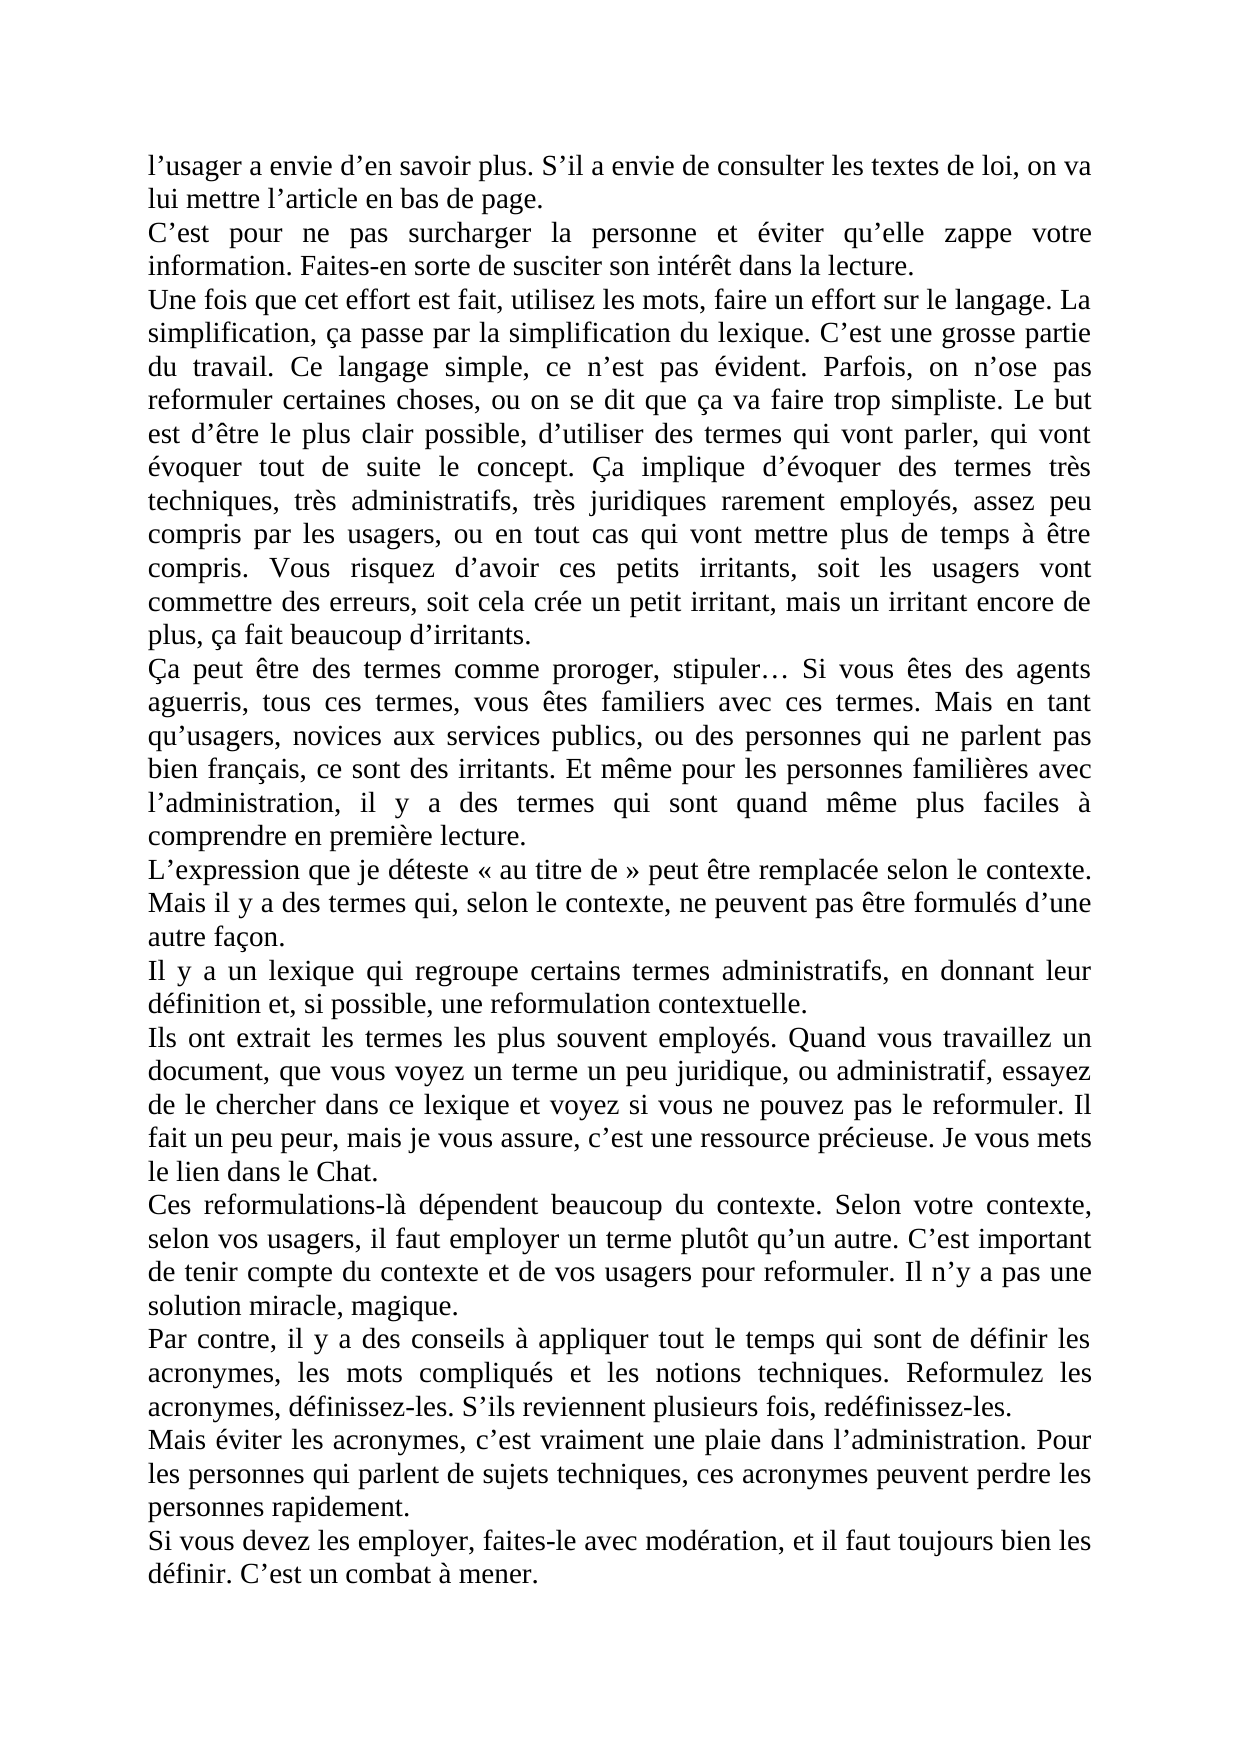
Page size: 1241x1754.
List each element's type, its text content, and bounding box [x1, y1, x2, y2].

text Par contre, il y a des conseils à appliquer tout le temps qui sont de définir les acronymes, les mots compliqués et les notions techniques. Reformulez les acronymes, définissez-les. S’ils reviennent plusieurs fois, redéfinissez-les. [148, 1322, 1093, 1422]
text C’est pour ne pas surcharger la personne et éviter qu’elle zappe votre information. Faites-en sorte de susciter son intérêt dans la lecture. [148, 215, 1093, 282]
text Une fois que cet effort est fait, utilisez les mots, faire un effort sur le langage. La simplification, ça passe par la simplification du lexique. C’est une grosse partie du travail. Ce langage simple, ce n’est pas évident. Parfois, on n’ose pas reformuler certaines choses, ou on se dit que ça va faire trop simpliste. Le but est d’être le plus clair possible, d’utiliser des termes qui vont parler, qui vont évoquer tout de suite le concept. Ça implique d’évoquer des termes très techniques, très administratifs, très juridiques rarement employés, assez peu compris par les usagers, ou en tout cas qui vont mettre plus de temps à être compris. Vous risquez d’avoir ces petits irritants, soit les usagers vont commettre des erreurs, soit cela crée un petit irritant, mais un irritant encore de plus, ça fait beaucoup d’irritants. [148, 282, 1093, 651]
text Mais éviter les acronymes, c’est vraiment une plaie dans l’administration. Pour les personnes qui parlent de sujets techniques, ces acronymes peuvent perdre les personnes rapidement. [148, 1422, 1093, 1523]
text L’expression que je déteste « au titre de » peut être remplacée selon le contexte. Mais il y a des termes qui, selon le contexte, ne peuvent pas être formulés d’une autre façon. [148, 852, 1093, 953]
text l’usager a envie d’en savoir plus. S’il a envie de consulter les textes de loi, on va lui mettre l’article en bas de page. [148, 148, 1093, 215]
text Ces reformulations-là dépendent beaucoup du contexte. Selon votre contexte, selon vos usagers, il faut employer un terme plutôt qu’un autre. C’est important de tenir compte du contexte et de vos usagers pour reformuler. Il n’y a pas une solution miracle, magique. [148, 1187, 1093, 1322]
text Ça peut être des termes comme proroger, stipuler… Si vous êtes des agents aguerris, tous ces termes, vous êtes familiers avec ces termes. Mais en tant qu’usagers, novices aux services publics, ou des personnes qui ne parlent pas bien français, ce sont des irritants. Et même pour les personnes familières avec l’administration, il y a des termes qui sont quand même plus faciles à comprendre en première lecture. [148, 651, 1093, 852]
text Il y a un lexique qui regroupe certains termes administratifs, en donnant leur définition et, si possible, une reformulation contextuelle. [148, 953, 1093, 1020]
text Si vous devez les employer, faites-le avec modération, et il faut toujours bien les définir. C’est un combat à mener. [148, 1523, 1093, 1590]
text Ils ont extrait les termes les plus souvent employés. Quand vous travaillez un document, que vous voyez un terme un peu juridique, ou administratif, essayez de le chercher dans ce lexique et voyez si vous ne pouvez pas le reformuler. Il fait un peu peur, mais je vous assure, c’est une ressource précieuse. Je vous mets le lien dans le Chat. [148, 1020, 1093, 1187]
